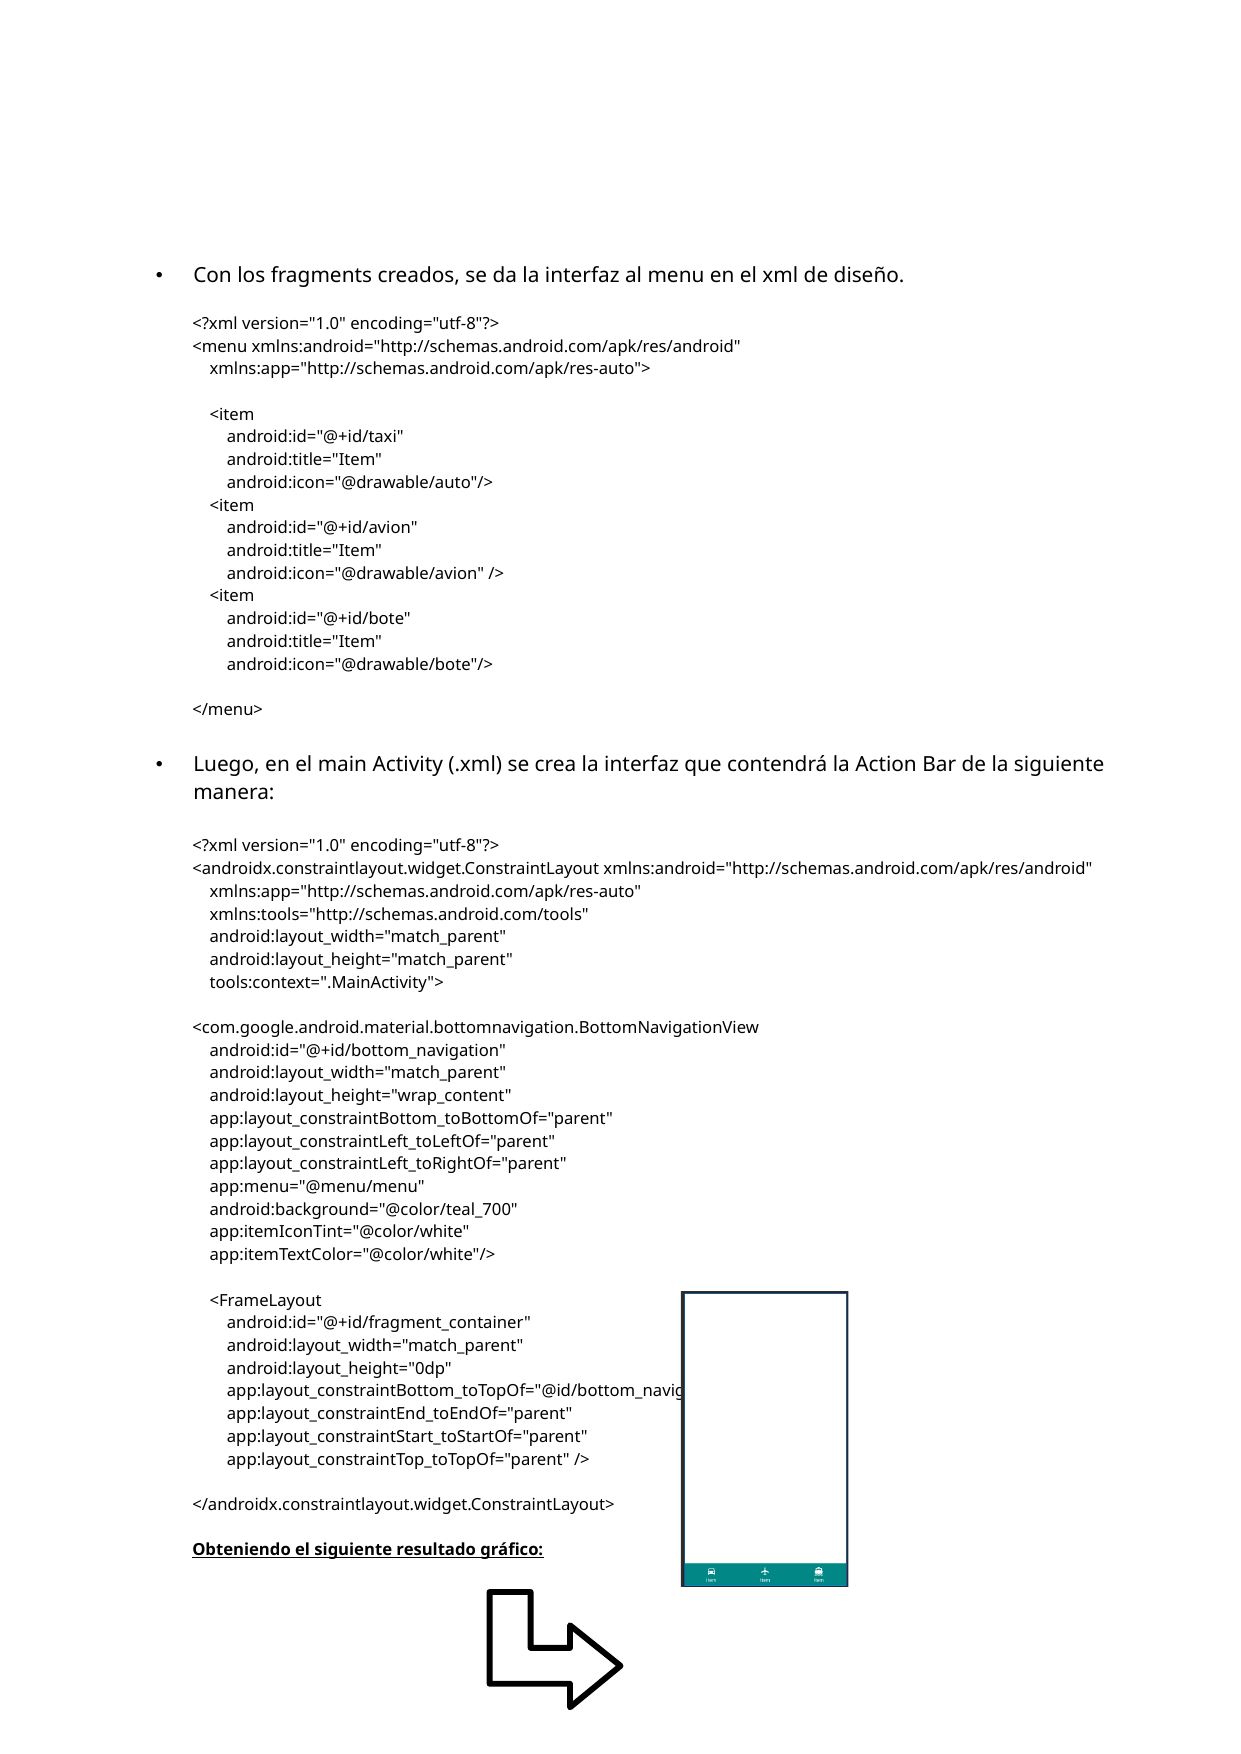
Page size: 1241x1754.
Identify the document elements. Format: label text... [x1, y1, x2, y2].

text <FrameLayout [192, 1288, 1122, 1311]
text android:id="@+id/taxi" [192, 425, 1122, 448]
text [849, 1447, 1122, 1470]
text app:layout_constraintBottom_toTopOf="@id/bottom_navigation" [192, 1379, 680, 1402]
text <com.google.android.material.bottomnavigation.BottomNavigationView [192, 1016, 1122, 1038]
text android:icon="@drawable/bote"/> [192, 652, 1122, 675]
text [849, 1311, 1122, 1333]
text android:layout_height="wrap_content" [192, 1084, 1122, 1106]
text <item [192, 584, 1122, 607]
text android:layout_width="match_parent" [192, 1333, 680, 1356]
text android:id="@+id/bottom_navigation" [192, 1038, 1122, 1061]
list Luego, en el main Activity (.xml) se crea la interfaz que contendrá la Action Bar de la siguiente manera: [156, 749, 1122, 806]
text android:layout_height="0dp" [192, 1356, 680, 1379]
list Con los fragments creados, se da la interfaz al menu en el xml de diseño. [156, 260, 1122, 289]
text tools:context=".MainActivity"> [192, 970, 1122, 993]
text <menu xmlns:android="http://schemas.android.com/apk/res/android" [192, 334, 1122, 357]
text app:layout_constraintLeft_toLeftOf="parent" [192, 1129, 1122, 1152]
text app:menu="@menu/menu" [192, 1174, 1122, 1197]
text <androidx.constraintlayout.widget.ConstraintLayout xmlns:android="http://schemas.android.com/apk/res/android" [192, 857, 1122, 879]
text android:layout_height="match_parent" [192, 947, 1122, 970]
text Obteniendo el siguiente resultado gráfico: [192, 1538, 680, 1561]
text </menu> [192, 697, 1122, 720]
text app:layout_constraintBottom_toTopOf="@id/bottom_navigation" [849, 1379, 1122, 1402]
text <?xml version="1.0" encoding="utf-8"?> [192, 834, 1122, 857]
text android:icon="@drawable/avion" /> [192, 561, 1122, 584]
text android:id="@+id/fragment_container" [192, 1311, 680, 1333]
text [849, 1333, 1122, 1356]
text [849, 1424, 1122, 1447]
text android:id="@+id/bote" [192, 607, 1122, 629]
text xmlns:tools="http://schemas.android.com/tools" [192, 902, 1122, 925]
text app:itemIconTint="@color/white" [192, 1220, 1122, 1243]
text android:layout_width="match_parent" [192, 1061, 1122, 1084]
text android:title="Item" [192, 538, 1122, 561]
text android:title="Item" [192, 448, 1122, 470]
text <?xml version="1.0" encoding="utf-8"?> [192, 311, 1122, 334]
text xmlns:app="http://schemas.android.com/apk/res-auto" [192, 879, 1122, 902]
text [849, 1356, 1122, 1379]
text app:layout_constraintStart_toStartOf="parent" [192, 1424, 680, 1447]
text app:layout_constraintLeft_toRightOf="parent" [192, 1152, 1122, 1174]
text app:layout_constraintTop_toTopOf="parent" /> [192, 1447, 680, 1470]
text android:icon="@drawable/auto"/> [192, 470, 1122, 493]
text android:background="@color/teal_700" [192, 1197, 1122, 1220]
text app:layout_constraintEnd_toEndOf="parent" [192, 1402, 680, 1424]
text <item [192, 493, 1122, 516]
text android:title="Item" [192, 629, 1122, 652]
text xmlns:app="http://schemas.android.com/apk/res-auto"> [192, 357, 1122, 379]
text [849, 1538, 1122, 1561]
text <item [192, 402, 1122, 425]
text android:layout_width="match_parent" [192, 925, 1122, 947]
text app:itemTextColor="@color/white"/> [192, 1243, 1122, 1265]
text app:layout_constraintBottom_toBottomOf="parent" [192, 1106, 1122, 1129]
text android:id="@+id/avion" [192, 516, 1122, 538]
text </androidx.constraintlayout.widget.ConstraintLayout> [192, 1492, 680, 1515]
text [849, 1402, 1122, 1424]
text [849, 1492, 1122, 1515]
